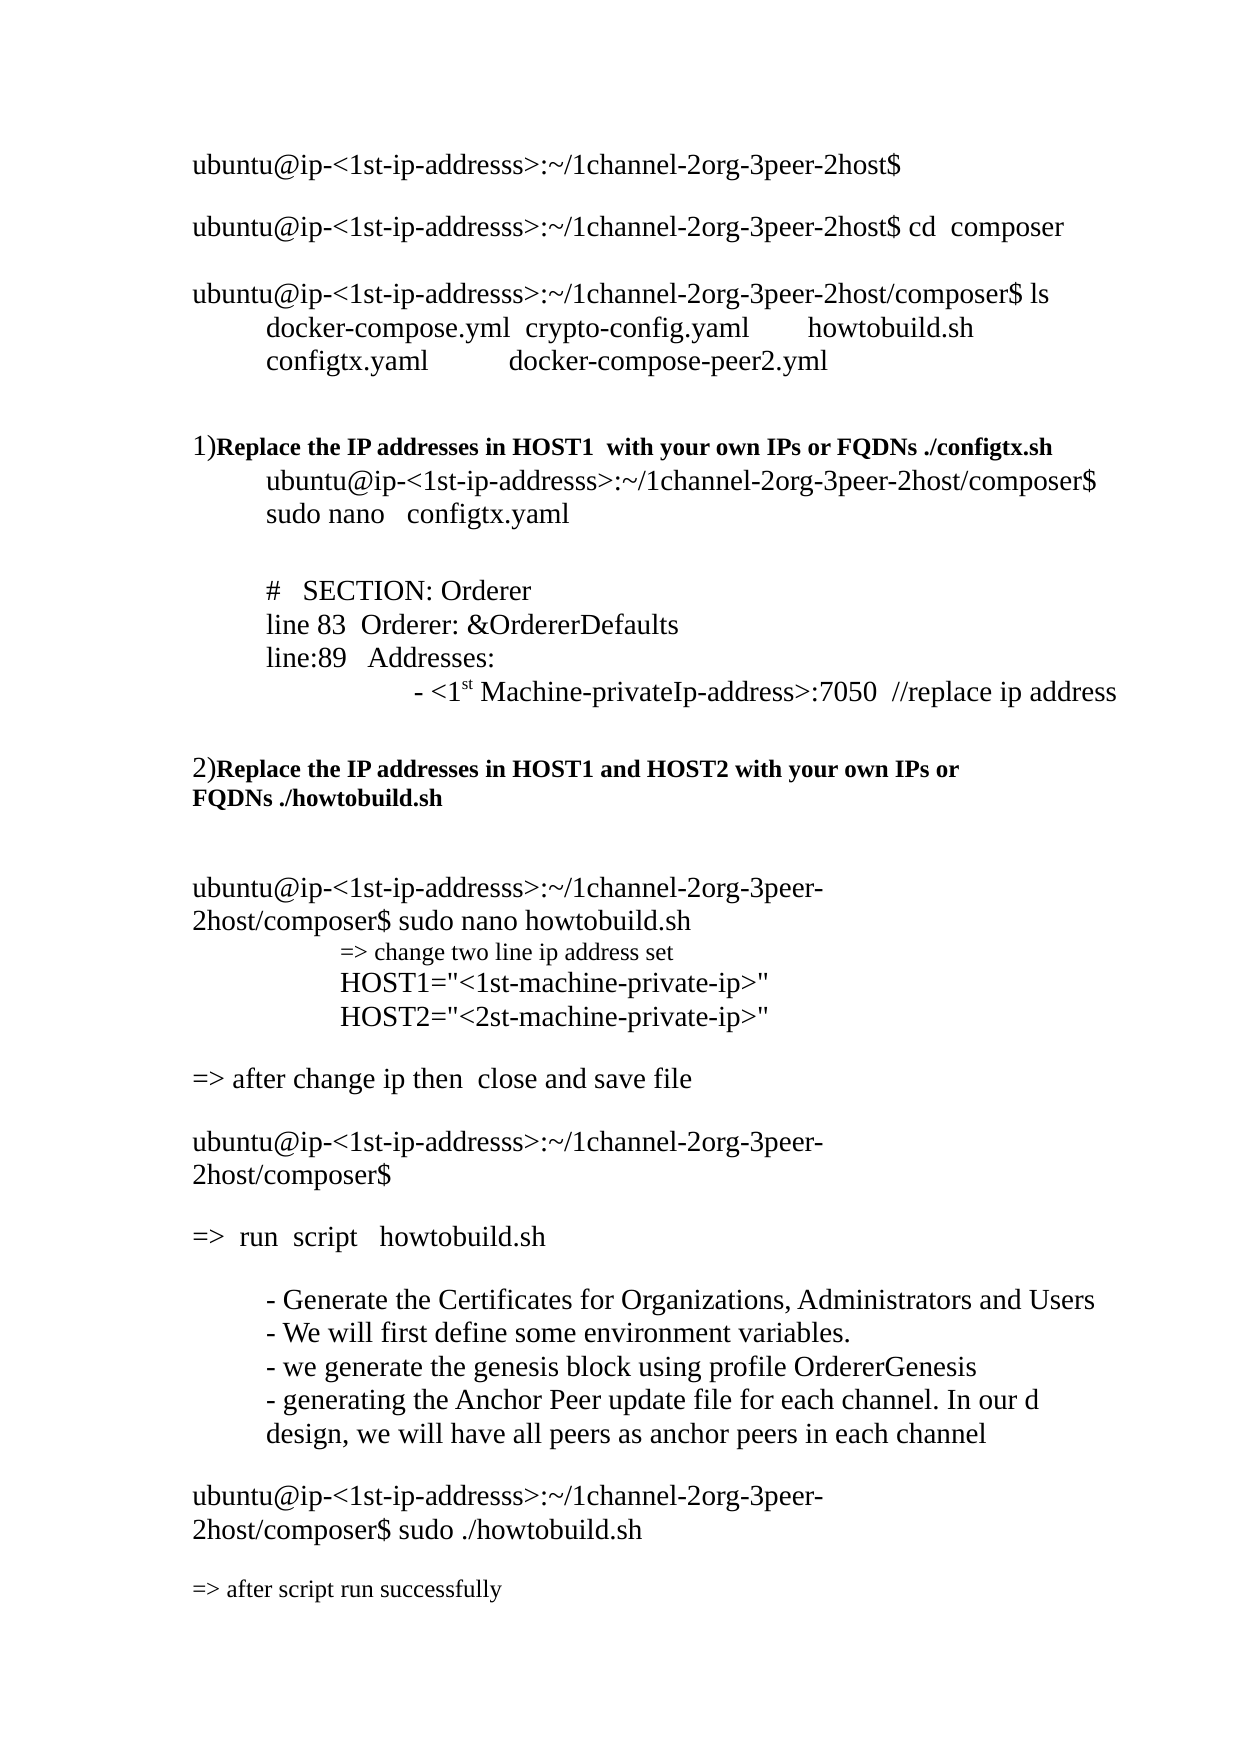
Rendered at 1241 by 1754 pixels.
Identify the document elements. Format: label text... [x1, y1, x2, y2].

text - we generate the genesis block using profile OrdererGenesis [118, 1349, 1122, 1382]
text configtx.yaml docker-compose-peer2.yml [118, 343, 1122, 377]
text - Generate the Certificates for Organizations, Administrators and Users [118, 1282, 1122, 1315]
text ubuntu@ip-<1st-ip-addresss>:~/1channel-2org-3peer-2host$ [118, 147, 1122, 180]
text HOST1="<1st-machine-private-ip>" [118, 966, 1122, 999]
text => change two line ip address set [118, 937, 1122, 966]
text line 83 Orderer: &OrdererDefaults [118, 607, 1122, 640]
text - <1st Machine-privateIp-address>:7050 //replace ip address [118, 674, 1122, 707]
text ubuntu@ip-<1st-ip-addresss>:~/1channel-2org-3peer- 2host/composer$ sudo nano howtobuild.sh [118, 870, 1122, 937]
text ubuntu@ip-<1st-ip-addresss>:~/1channel-2org-3peer- 2host/composer$ sudo ./howtobuild.sh [118, 1478, 1122, 1545]
text - We will first define some environment variables. [118, 1315, 1122, 1349]
text line:89 Addresses: [118, 640, 1122, 674]
text docker-compose.yml crypto-config.yaml howtobuild.sh [118, 310, 1122, 343]
text - generating the Anchor Peer update file for each channel. In our d design, we will have all peers as anchor peers in each channel [118, 1382, 1122, 1449]
text => after change ip then close and save file [118, 1061, 1122, 1095]
text => run script howtobuild.sh [118, 1219, 1122, 1253]
text ubuntu@ip-<1st-ip-addresss>:~/1channel-2org-3peer-2host/composer$ ls [118, 276, 1122, 310]
text HOST2="<2st-machine-private-ip>" [118, 999, 1122, 1033]
text 2)Replace the IP addresses in HOST1 and HOST2 with your own IPs or FQDNs ./howtobuild.sh [118, 750, 1122, 812]
text # SECTION: Orderer [118, 573, 1122, 607]
text ubuntu@ip-<1st-ip-addresss>:~/1channel-2org-3peer-2host$ cd composer [118, 209, 1122, 243]
text 1)Replace the IP addresses in HOST1 with your own IPs or FQDNs ./configtx.sh [118, 420, 1122, 463]
text ubuntu@ip-<1st-ip-addresss>:~/1channel-2org-3peer- 2host/composer$ [118, 1124, 1122, 1191]
text => after script run successfully [118, 1574, 1122, 1603]
text ubuntu@ip-<1st-ip-addresss>:~/1channel-2org-3peer-2host/composer$ sudo nano configtx.yaml [118, 463, 1122, 530]
